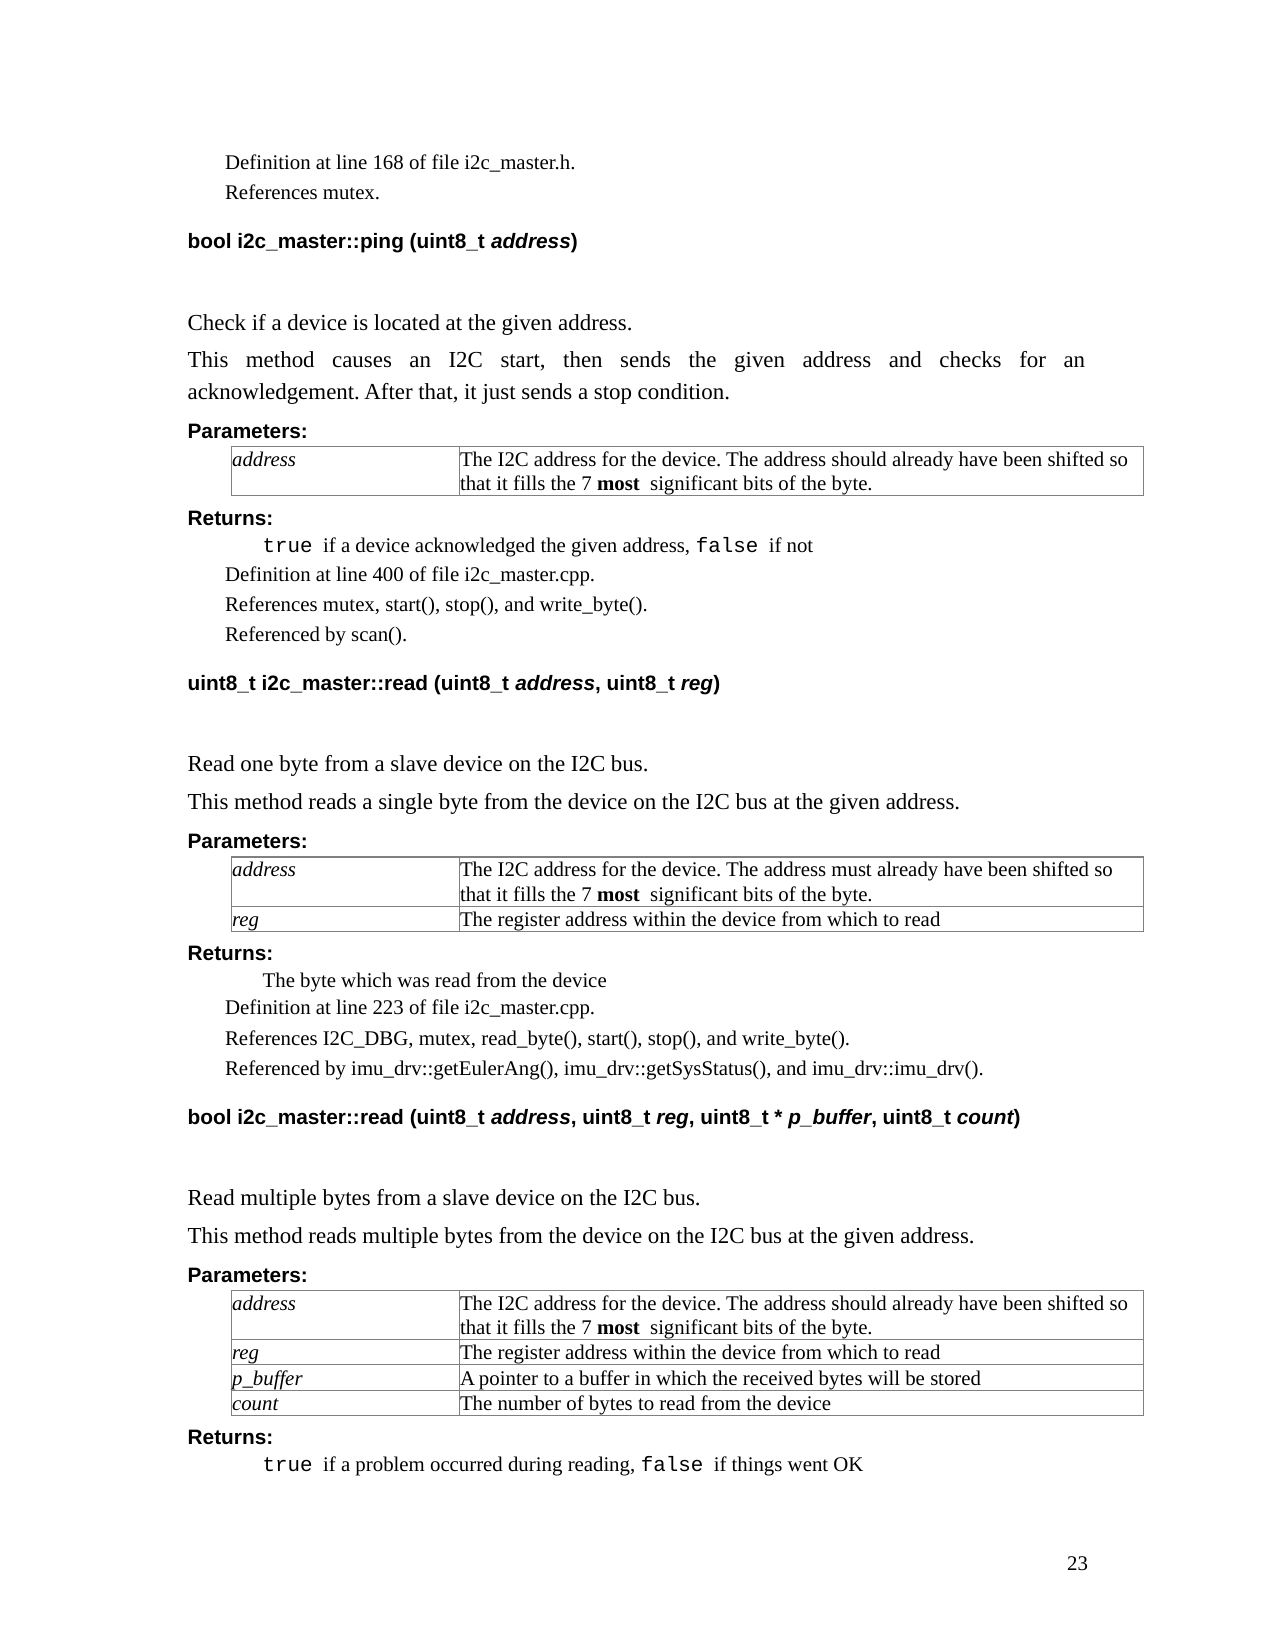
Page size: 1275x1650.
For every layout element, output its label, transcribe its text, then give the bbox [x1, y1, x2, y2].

text The byte which was read from the device [262, 968, 1087, 992]
text This method reads a single byte from the device on the I2C bus at the given address. [187, 788, 1087, 815]
table_header The I2C address for the device. The address should already have been shifted so that it fills the 7 most significant bits of the byte. [460, 447, 1143, 495]
text Read multiple bytes from a slave device on the I2C bus. [187, 1184, 1087, 1211]
table_cell The register address within the device from which to read [460, 1340, 1143, 1364]
table_cell p_buffer [232, 1365, 459, 1389]
subtitle Parameters: [187, 829, 1087, 853]
table_cell reg [232, 907, 459, 931]
list Definition at line 400 of file i2c_master.cpp. [225, 562, 1087, 586]
subtitle bool i2c_master::ping (uint8_t address) [187, 229, 1087, 253]
list Referenced by imu_drv::getEulerAng(), imu_drv::getSysStatus(), and imu_drv::imu_drv(). [225, 1056, 1087, 1080]
table_header address [232, 1291, 459, 1339]
table_header address [232, 858, 459, 906]
table_cell The register address within the device from which to read [460, 907, 1143, 931]
table_cell The number of bytes to read from the device [460, 1391, 1143, 1414]
subtitle uint8_t i2c_master::read (uint8_t address, uint8_t reg) [187, 671, 1087, 695]
subtitle Parameters: [187, 419, 1087, 443]
text Check if a device is located at the given address. [187, 309, 1087, 335]
list Referenced by scan(). [225, 622, 1087, 646]
subtitle Returns: [187, 506, 1087, 529]
list References I2C_DBG, mutex, read_byte(), start(), stop(), and write_byte(). [225, 1026, 1087, 1050]
list References mutex, start(), stop(), and write_byte(). [225, 592, 1087, 616]
text true if a problem occurred during reading, false if things went OK [262, 1452, 1087, 1478]
list Definition at line 168 of file i2c_master.h. [225, 150, 1087, 174]
table_header The I2C address for the device. The address must already have been shifted so that it fills the 7 most significant bits of the byte. [460, 858, 1143, 906]
subtitle Returns: [187, 1425, 1087, 1449]
table_header address [232, 447, 459, 495]
text Read one byte from a slave device on the I2C bus. [187, 751, 1087, 777]
table_cell A pointer to a buffer in which the received bytes will be stored [460, 1365, 1143, 1389]
table_cell count [232, 1391, 459, 1414]
subtitle bool i2c_master::read (uint8_t address, uint8_t reg, uint8_t * p_buffer, uint8_t count) [187, 1105, 1087, 1129]
text true if a device acknowledged the given address, false if not [262, 533, 1087, 558]
subtitle Returns: [187, 941, 1087, 965]
text This method causes an I2C start, then sends the given address and checks for an acknowledgement. After that, it just sends a stop condition. [187, 346, 1087, 404]
table_header The I2C address for the device. The address should already have been shifted so that it fills the 7 most significant bits of the byte. [460, 1291, 1143, 1339]
list Definition at line 223 of file i2c_master.cpp. [225, 995, 1087, 1019]
text This method reads multiple bytes from the device on the I2C bus at the given address. [187, 1222, 1087, 1248]
subtitle Parameters: [187, 1263, 1087, 1287]
list References mutex. [225, 180, 1087, 204]
table_cell reg [232, 1340, 459, 1364]
